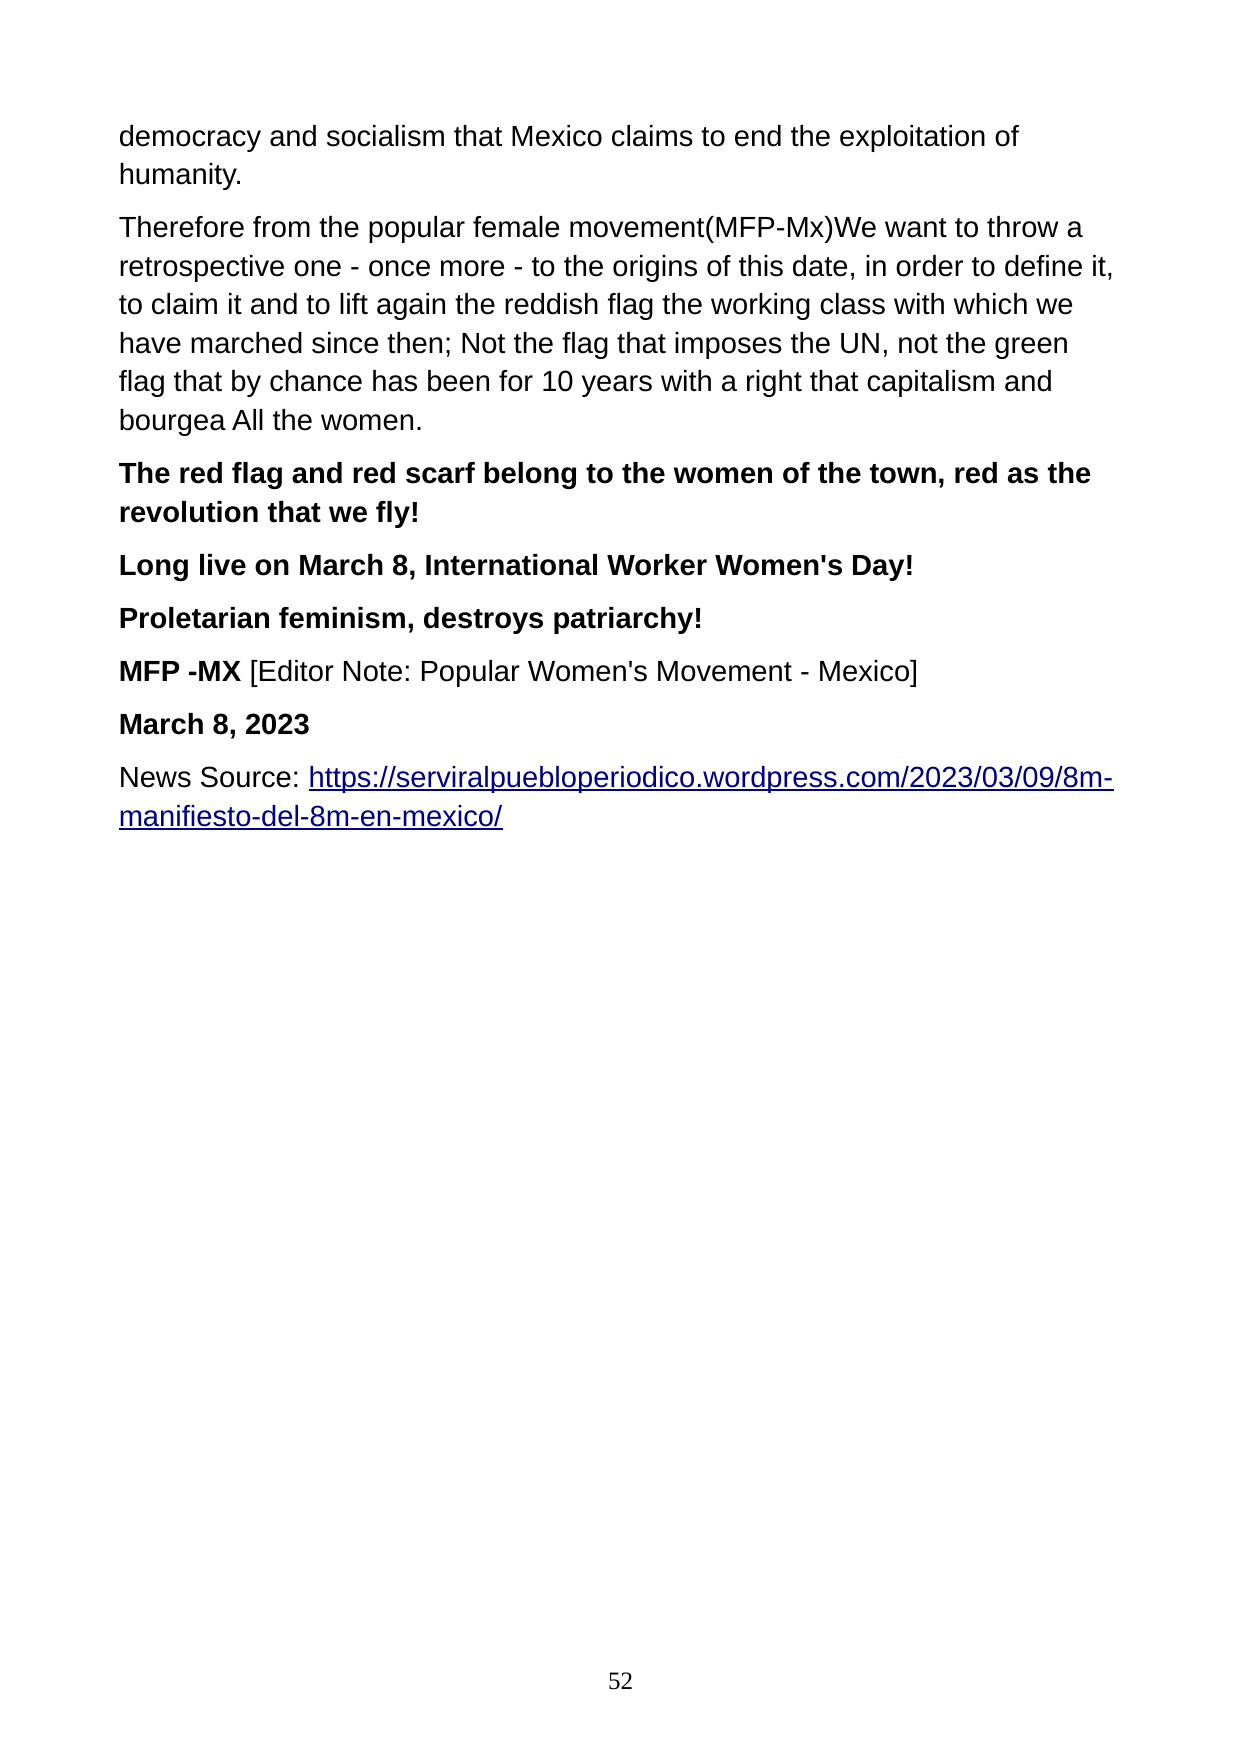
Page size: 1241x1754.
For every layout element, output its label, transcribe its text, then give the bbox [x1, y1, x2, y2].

text Proletarian feminism, destroys patriarchy! [118, 601, 1122, 634]
text Therefore from the popular female movement(MFP-Mx)We want to throw a retrospective one - once more - to the origins of this date, in order to define it, to claim it and to lift again the reddish flag the working class with which we have marched since then; Not the flag that imposes the UN, not the green flag that by chance has been for 10 years with a right that capitalism and bourgea All the women. [118, 210, 1122, 436]
text MFP -MX [Editor Note: Popular Women's Movement - Mexico] [118, 654, 1122, 687]
text News Source: https://serviralpuebloperiodico.wordpress.com/2023/03/09/8m-manifiesto-del-8m-en-mexico/ [118, 760, 1122, 832]
text democracy and socialism that Mexico claims to end the exploitation of humanity. [118, 118, 1122, 191]
text The red flag and red scarf belong to the women of the town, red as the revolution that we fly! [118, 456, 1122, 528]
text Long live on March 8, International Worker Women's Day! [118, 548, 1122, 581]
text March 8, 2023 [118, 707, 1122, 741]
